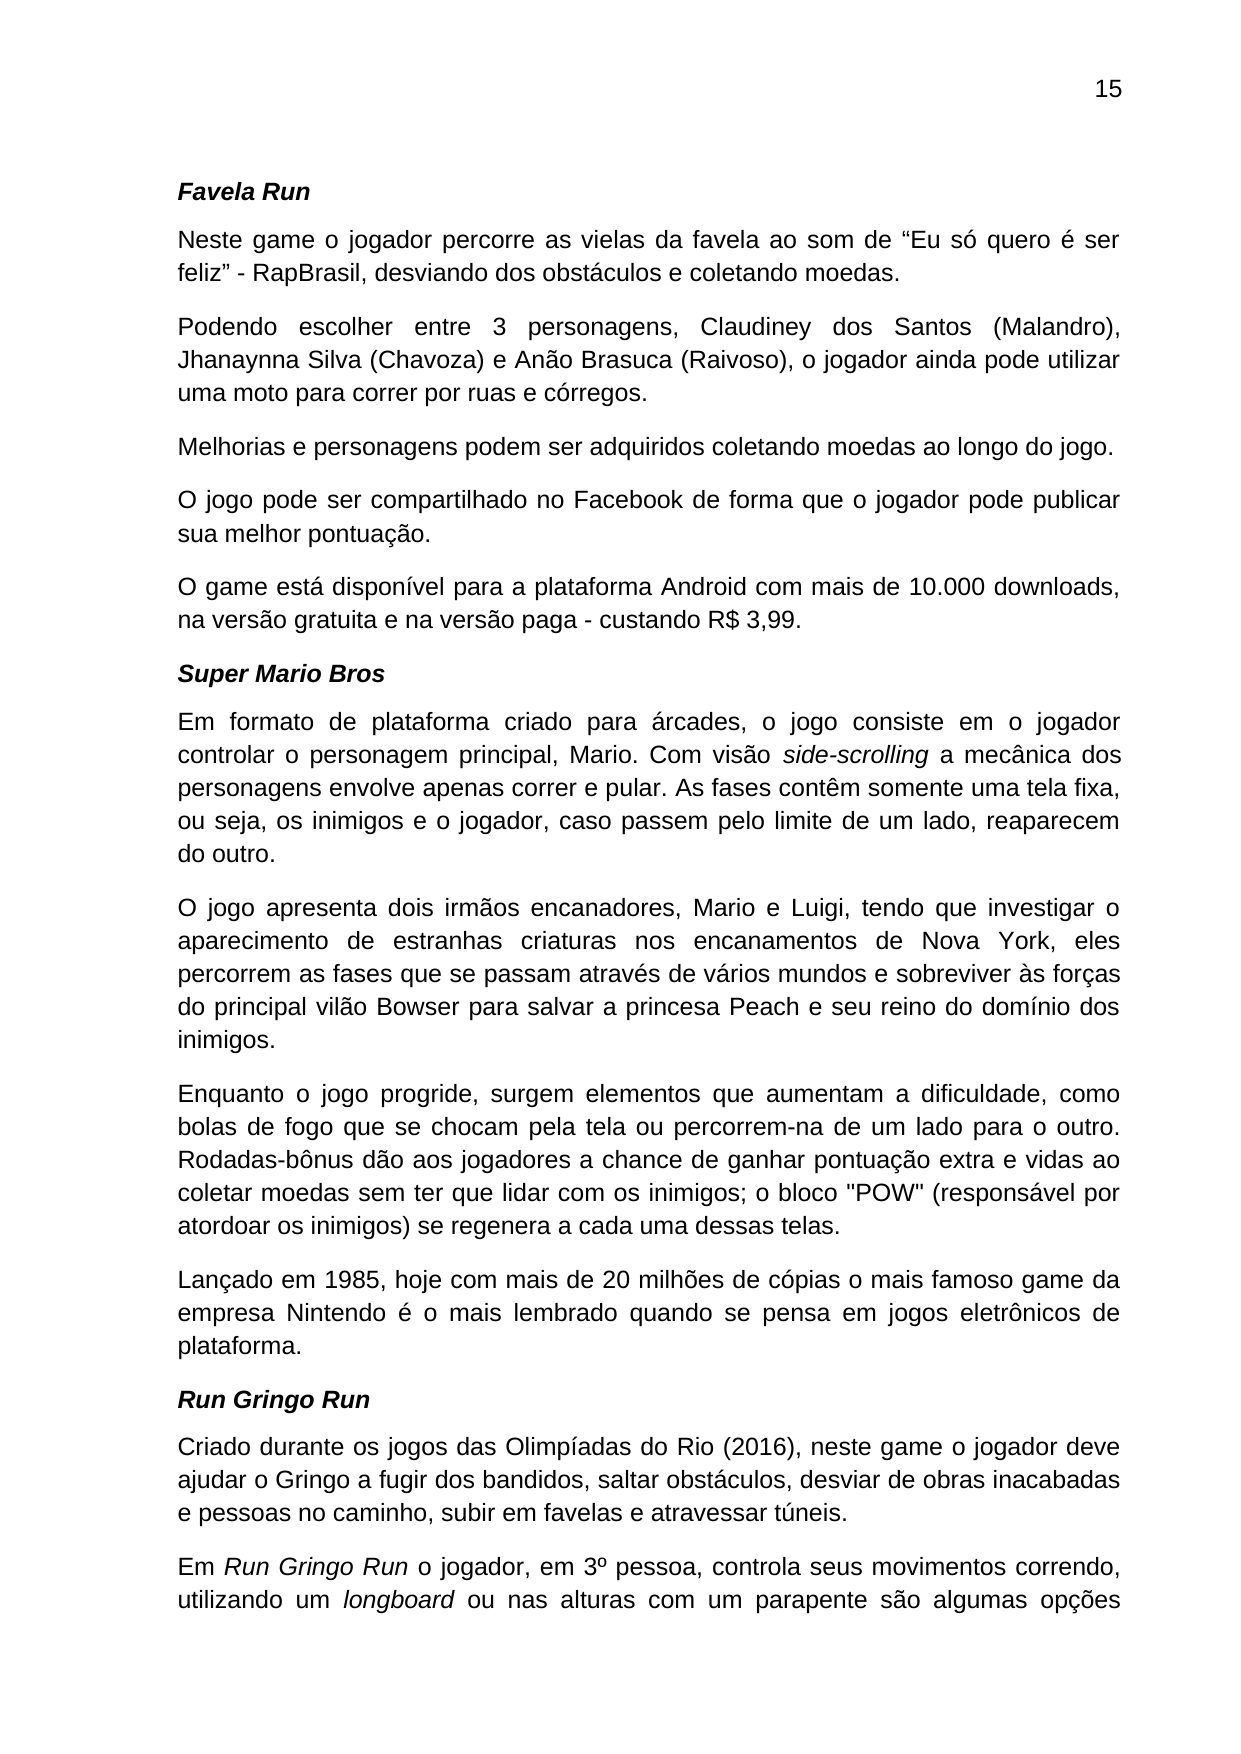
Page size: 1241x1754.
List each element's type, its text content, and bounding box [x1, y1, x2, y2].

text O game está disponível para a plataforma Android com mais de 10.000 downloads, na versão gratuita e na versão paga - custando R$ 3,99. [177, 572, 1122, 634]
text Run Gringo Run [177, 1385, 1122, 1413]
text O jogo apresenta dois irmãos encanadores, Mario e Luigi, tendo que investigar o aparecimento de estranhas criaturas nos encanamentos de Nova York, eles percorrem as fases que se passam através de vários mundos e sobreviver às forças do principal vilão Bowser para salvar a princesa Peach e seu reino do domínio dos inimigos. [177, 893, 1122, 1054]
text Super Mario Bros [177, 659, 1122, 688]
text Criado durante os jogos das Olimpíadas do Rio (2016), neste game o jogador deve ajudar o Gringo a fugir dos bandidos, saltar obstáculos, desviar de obras inacabadas e pessoas no caminho, subir em favelas e atravessar túneis. [177, 1432, 1122, 1527]
text Enquanto o jogo progride, surgem elementos que aumentam a dificuldade, como bolas de fogo que se chocam pela tela ou percorrem-na de um lado para o outro. Rodadas-bônus dão aos jogadores a chance de ganhar pontuação extra e vidas ao coletar moedas sem ter que lidar com os inimigos; o bloco "POW" (responsável por atordoar os inimigos) se regenera a cada uma dessas telas. [177, 1079, 1122, 1240]
text Podendo escolher entre 3 personagens, Claudiney dos Santos (Malandro), Jhanaynna Silva (Chavoza) e Anão Brasuca (Raivoso), o jogador ainda pode utilizar uma moto para correr por ruas e córregos. [177, 312, 1122, 407]
text Neste game o jogador percorre as vielas da favela ao som de “Eu só quero é ser feliz” - RapBrasil, desviando dos obstáculos e coletando moedas. [177, 225, 1122, 287]
text Em formato de plataforma criado para árcades, o jogo consiste em o jogador controlar o personagem principal, Mario. Com visão side-scrolling a mecânica dos personagens envolve apenas correr e pular. As fases contêm somente uma tela fixa, ou seja, os inimigos e o jogador, caso passem pelo limite de um lado, reaparecem do outro. [177, 707, 1122, 868]
text O jogo pode ser compartilhado no Facebook de forma que o jogador pode publicar sua melhor pontuação. [177, 486, 1122, 547]
text Em Run Gringo Run o jogador, em 3º pessoa, controla seus movimentos correndo, utilizando um longboard ou nas alturas com um parapente são algumas opções [177, 1552, 1122, 1614]
text Melhorias e personagens podem ser adquiridos coletando moedas ao longo do jogo. [177, 432, 1122, 460]
text Lançado em 1985, hoje com mais de 20 milhões de cópias o mais famoso game da empresa Nintendo é o mais lembrado quando se pensa em jogos eletrônicos de plataforma. [177, 1265, 1122, 1359]
text Favela Run [177, 177, 1122, 206]
